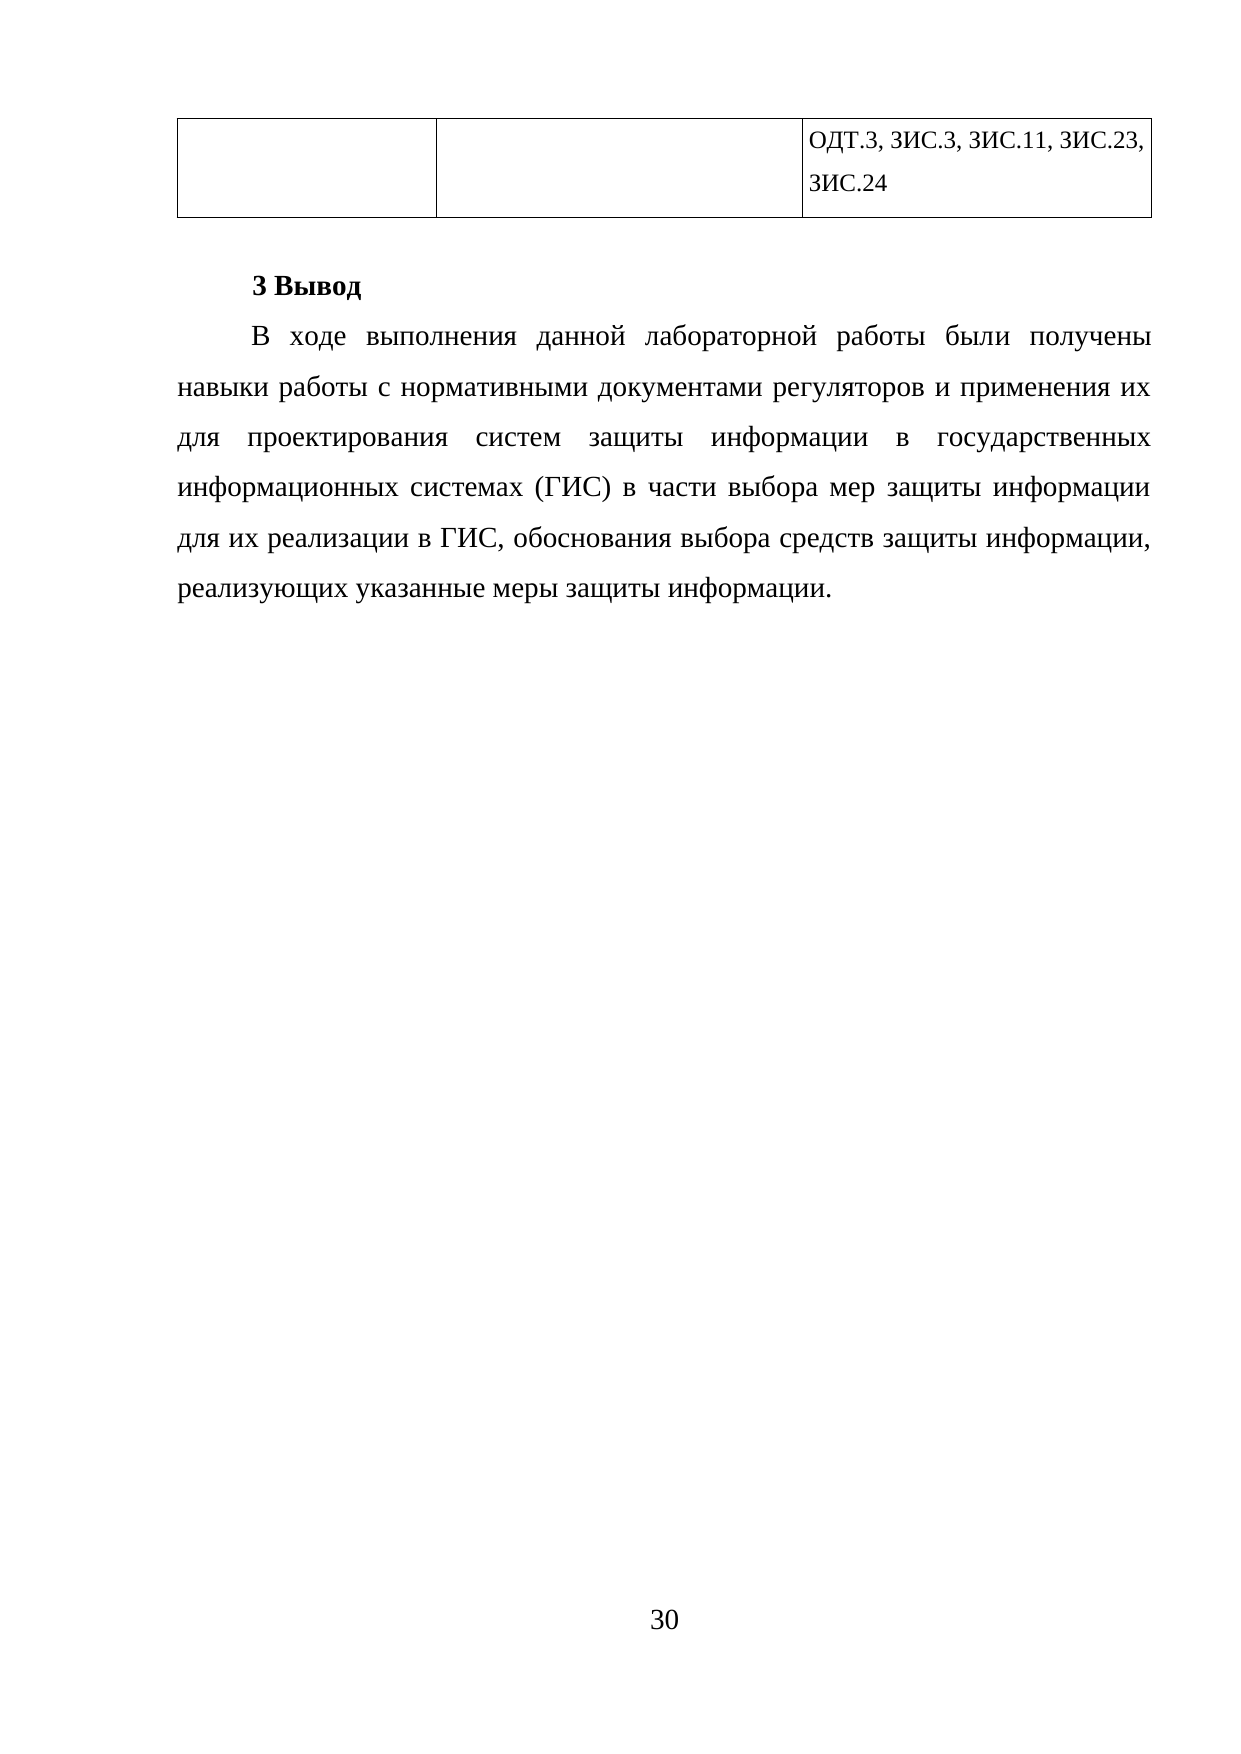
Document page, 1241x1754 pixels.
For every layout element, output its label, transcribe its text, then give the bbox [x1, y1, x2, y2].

table_cell [178, 119, 436, 217]
text В ходе выполнения данной лабораторной работы были получены навыки работы с нормативными документами регуляторов и применения их для проектирования систем защиты информации в государственных информационных системах (ГИС) в части выбора мер защиты информации для их реализации в ГИС, обоснования выбора средств защиты информации, реализующих указанные меры защиты информации. [177, 318, 1152, 603]
subtitle Вывод [252, 268, 1152, 302]
table_cell ОДТ.3, ЗИС.3, ЗИС.11, ЗИС.23, ЗИС.24 [803, 119, 1151, 217]
table_cell [437, 119, 802, 217]
